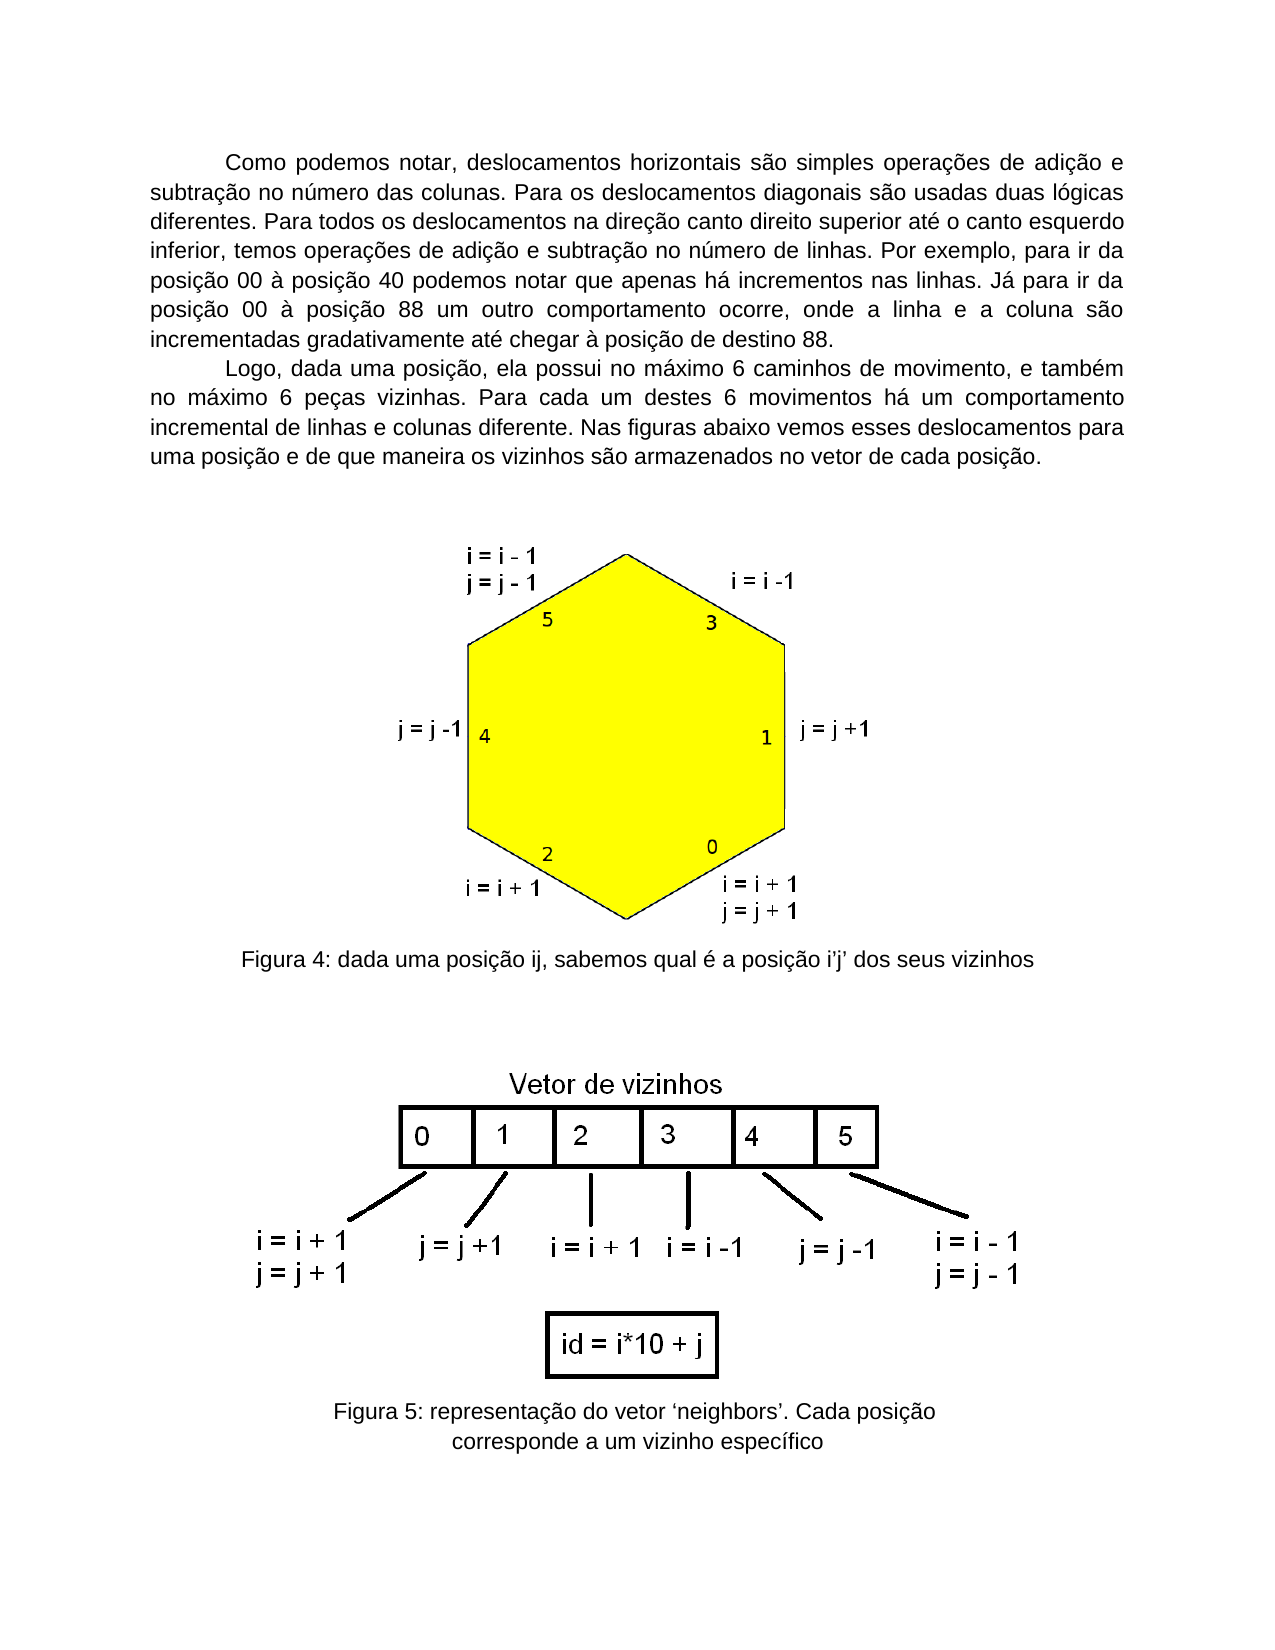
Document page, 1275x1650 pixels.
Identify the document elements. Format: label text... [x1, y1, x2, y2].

picture [392, 531, 883, 943]
text Figura 4: dada uma posição ij, sabemos qual é a posição i’j’ dos seus vizinhos [150, 947, 1125, 972]
text Como podemos notar, deslocamentos horizontais são simples operações de adição e subtração no número das colunas. Para os deslocamentos diagonais são usadas duas lógicas diferentes. Para todos os deslocamentos na direção canto direito superior até o canto esquerdo inferior, temos operações de adição e subtração no número de linhas. Por exemplo, para ir da posição 00 à posição 40 podemos notar que apenas há incrementos nas linhas. Já para ir da posição 00 à posição 88 um outro comportamento ocorre, onde a linha e a coluna são incrementadas gradativamente até chegar à posição de destino 88. [150, 150, 1125, 352]
picture [240, 1064, 1036, 1396]
text Logo, dada uma posição, ela possui no máximo 6 caminhos de movimento, e também no máximo 6 peças vizinhas. Para cada um destes 6 movimentos há um comportamento incremental de linhas e colunas diferente. Nas figuras abaixo vemos esses deslocamentos para uma posição e de que maneira os vizinhos são armazenados no vetor de cada posição. [150, 356, 1125, 469]
text Figura 5: representação do vetor ‘neighbors’. Cada posição [150, 1399, 1125, 1425]
text corresponde a um vizinho específico [150, 1428, 1125, 1454]
